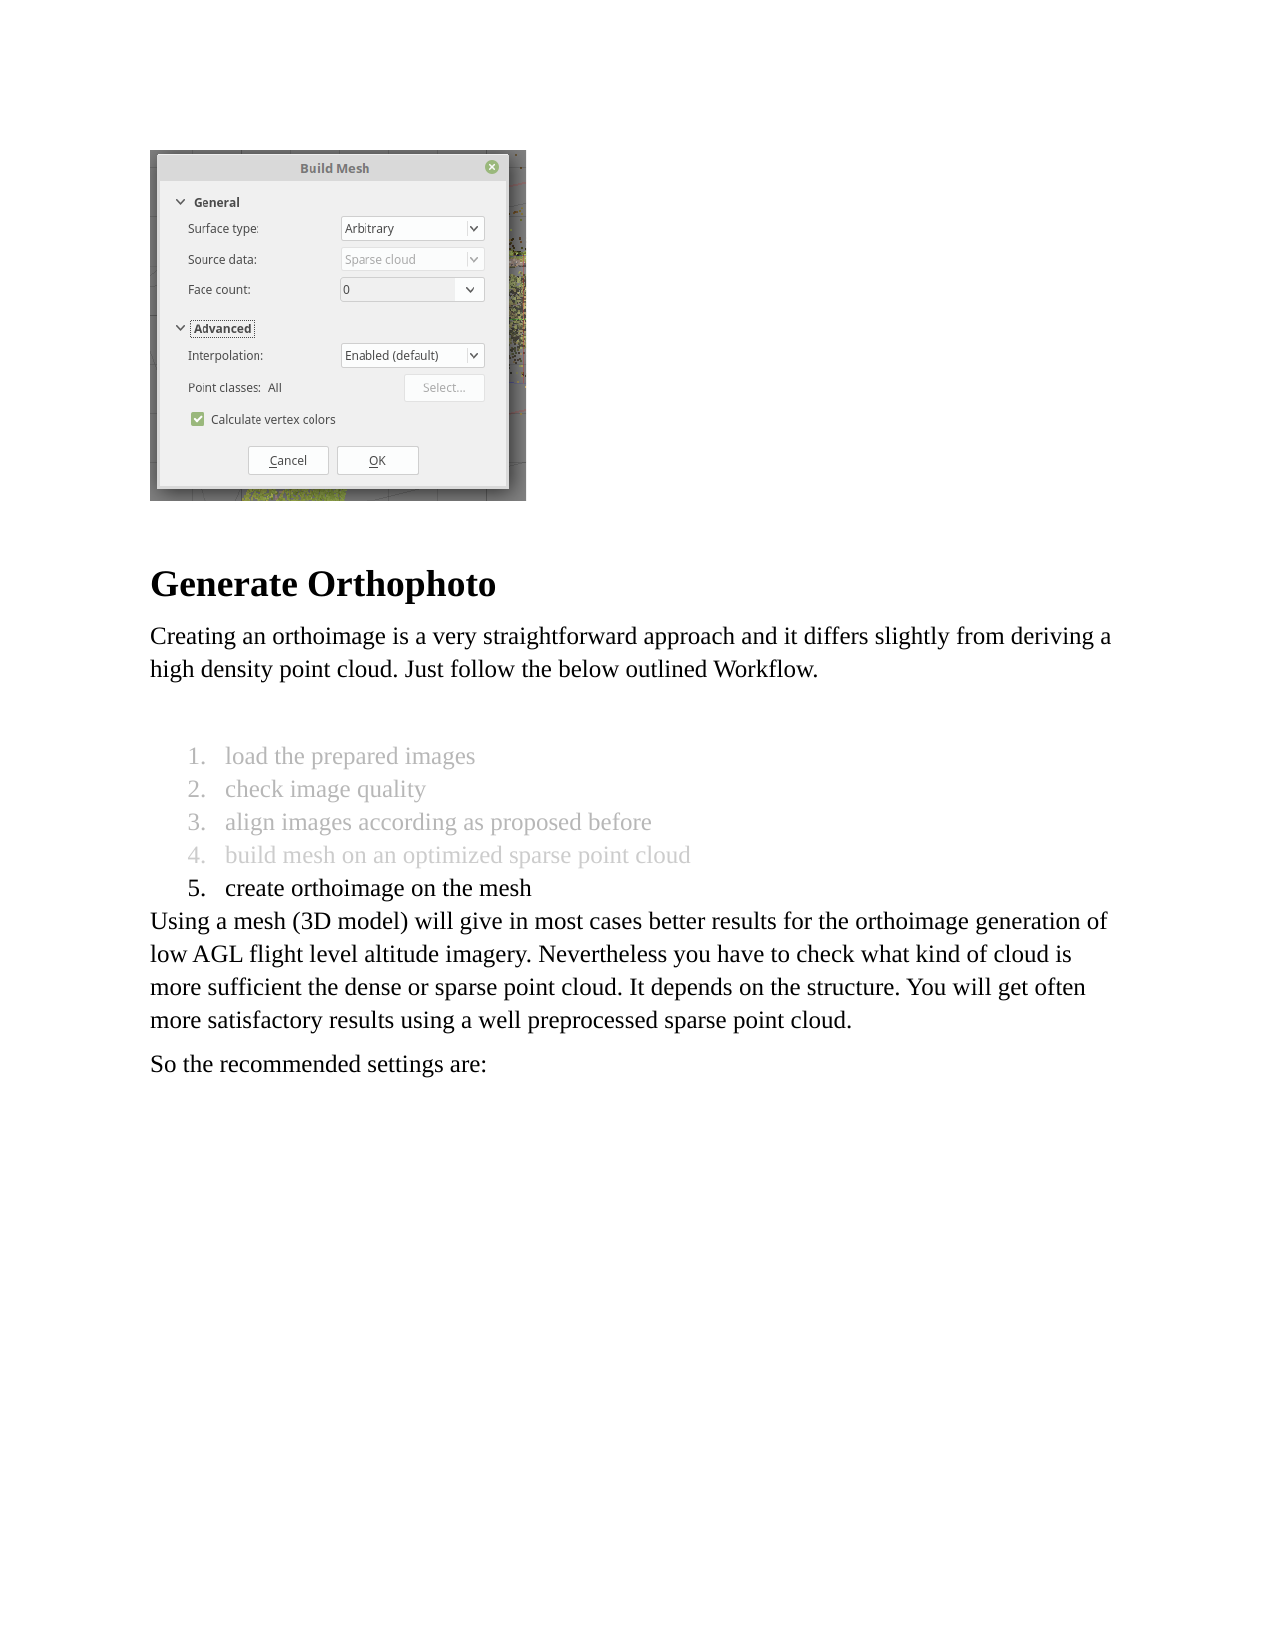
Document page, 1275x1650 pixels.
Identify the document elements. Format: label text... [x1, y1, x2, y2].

text So the recommended settings are: [150, 1049, 1125, 1077]
list create orthoimage on the mesh [187, 873, 1125, 902]
text Using a mesh (3D model) will give in most cases better results for the orthoimage generation of low AGL flight level altitude imagery. Nevertheless you have to check what kind of cloud is more sufficient the dense or sparse point cloud. It depends on the structure. You will get often more satisfactory results using a well preprocessed sparse point cloud. [150, 906, 1125, 1034]
picture [150, 150, 527, 501]
text Generate Orthophoto [150, 561, 1125, 604]
list align images according as proposed before [187, 807, 1125, 836]
list check image quality [187, 774, 1125, 803]
list load the prepared images [187, 741, 1125, 770]
text Creating an orthoimage is a very straightforward approach and it differs slightly from deriving a high density point cloud. Just follow the below outlined Workflow. [150, 621, 1125, 683]
list build mesh on an optimized sparse point cloud [187, 840, 1125, 869]
